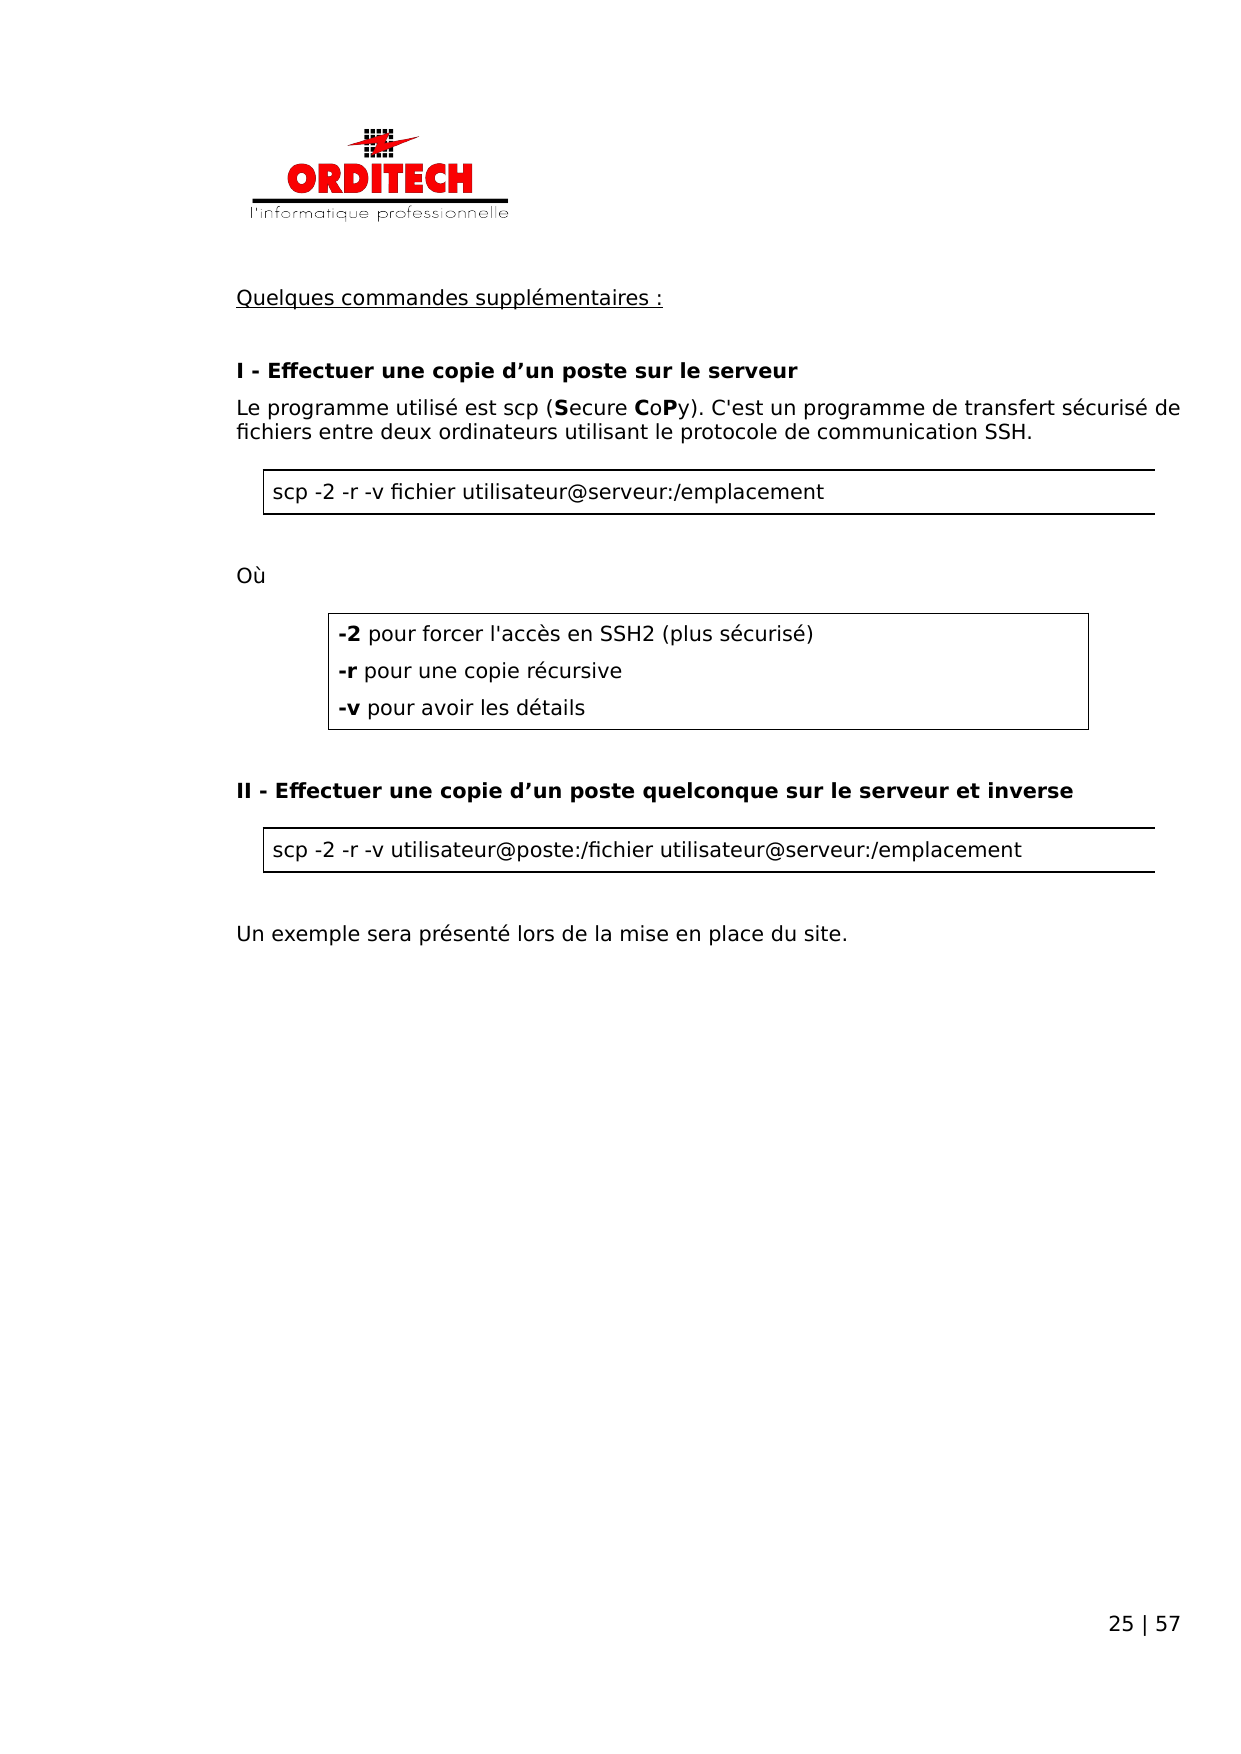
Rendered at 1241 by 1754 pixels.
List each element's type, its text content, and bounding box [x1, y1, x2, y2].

text -2 pour forcer l'accès en SSH2 (plus sécurisé) [338, 622, 1079, 647]
text Le programme utilisé est scp (Secure CoPy). C'est un programme de transfert sécurisé de fichiers entre deux ordinateurs utilisant le protocole de communication SSH. [236, 396, 1181, 444]
text scp -2 -r -v utilisateur@poste:/fichier utilisateur@serveur:/emplacement [272, 838, 1146, 862]
text -r pour une copie récursive [338, 659, 1079, 683]
text -v pour avoir les détails [338, 696, 1079, 720]
text I - Effectuer une copie d’un poste sur le serveur [236, 359, 1181, 383]
text scp -2 -r -v fichier utilisateur@serveur:/emplacement [272, 480, 1146, 504]
text Quelques commandes supplémentaires : [236, 286, 1181, 310]
text II - Effectuer une copie d’un poste quelconque sur le serveur et inverse [236, 779, 1181, 803]
text Un exemple sera présenté lors de la mise en place du site. [236, 922, 1181, 946]
picture [236, 118, 527, 232]
text Où [236, 564, 1181, 588]
